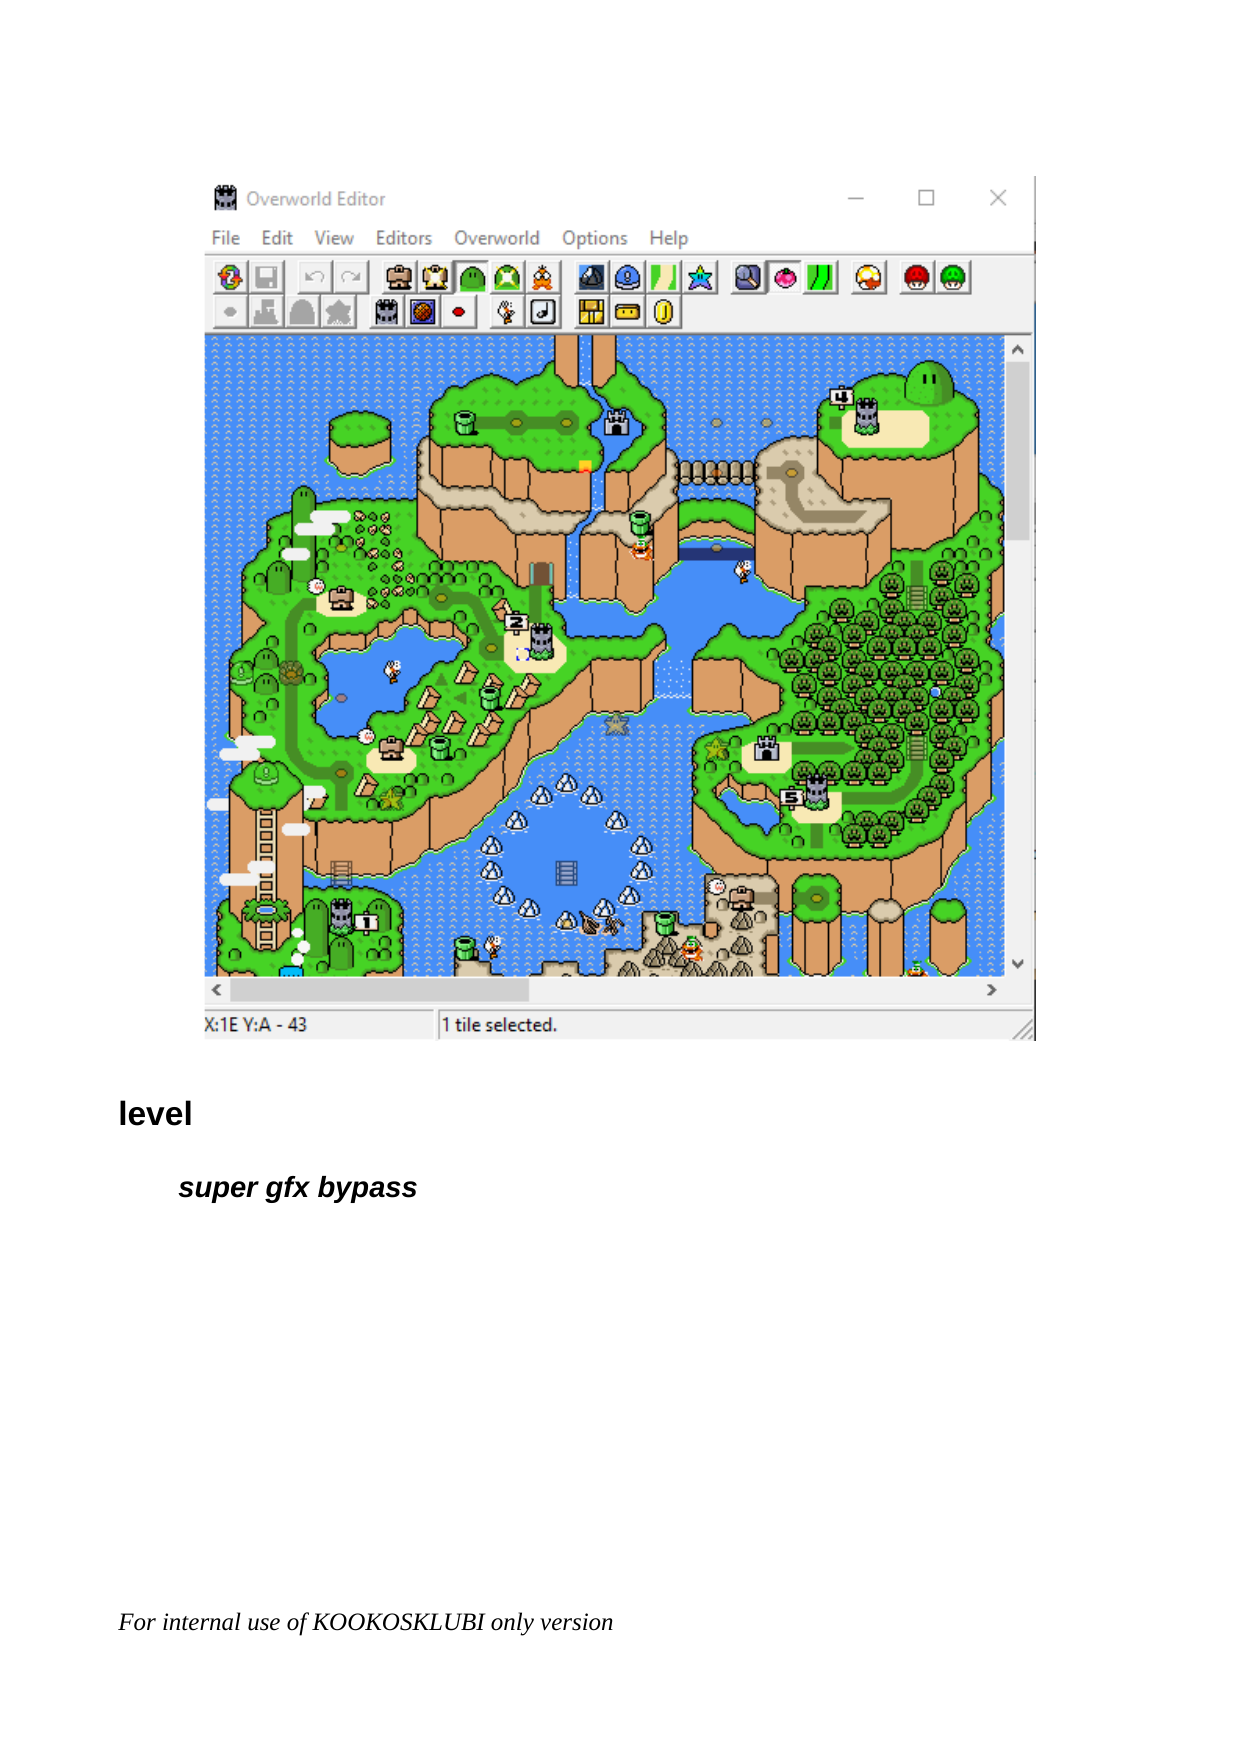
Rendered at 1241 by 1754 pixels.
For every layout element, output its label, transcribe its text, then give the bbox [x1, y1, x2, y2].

subtitle super gfx bypass [118, 1170, 1122, 1204]
picture [204, 176, 1036, 1041]
subtitle level [118, 1094, 1122, 1133]
